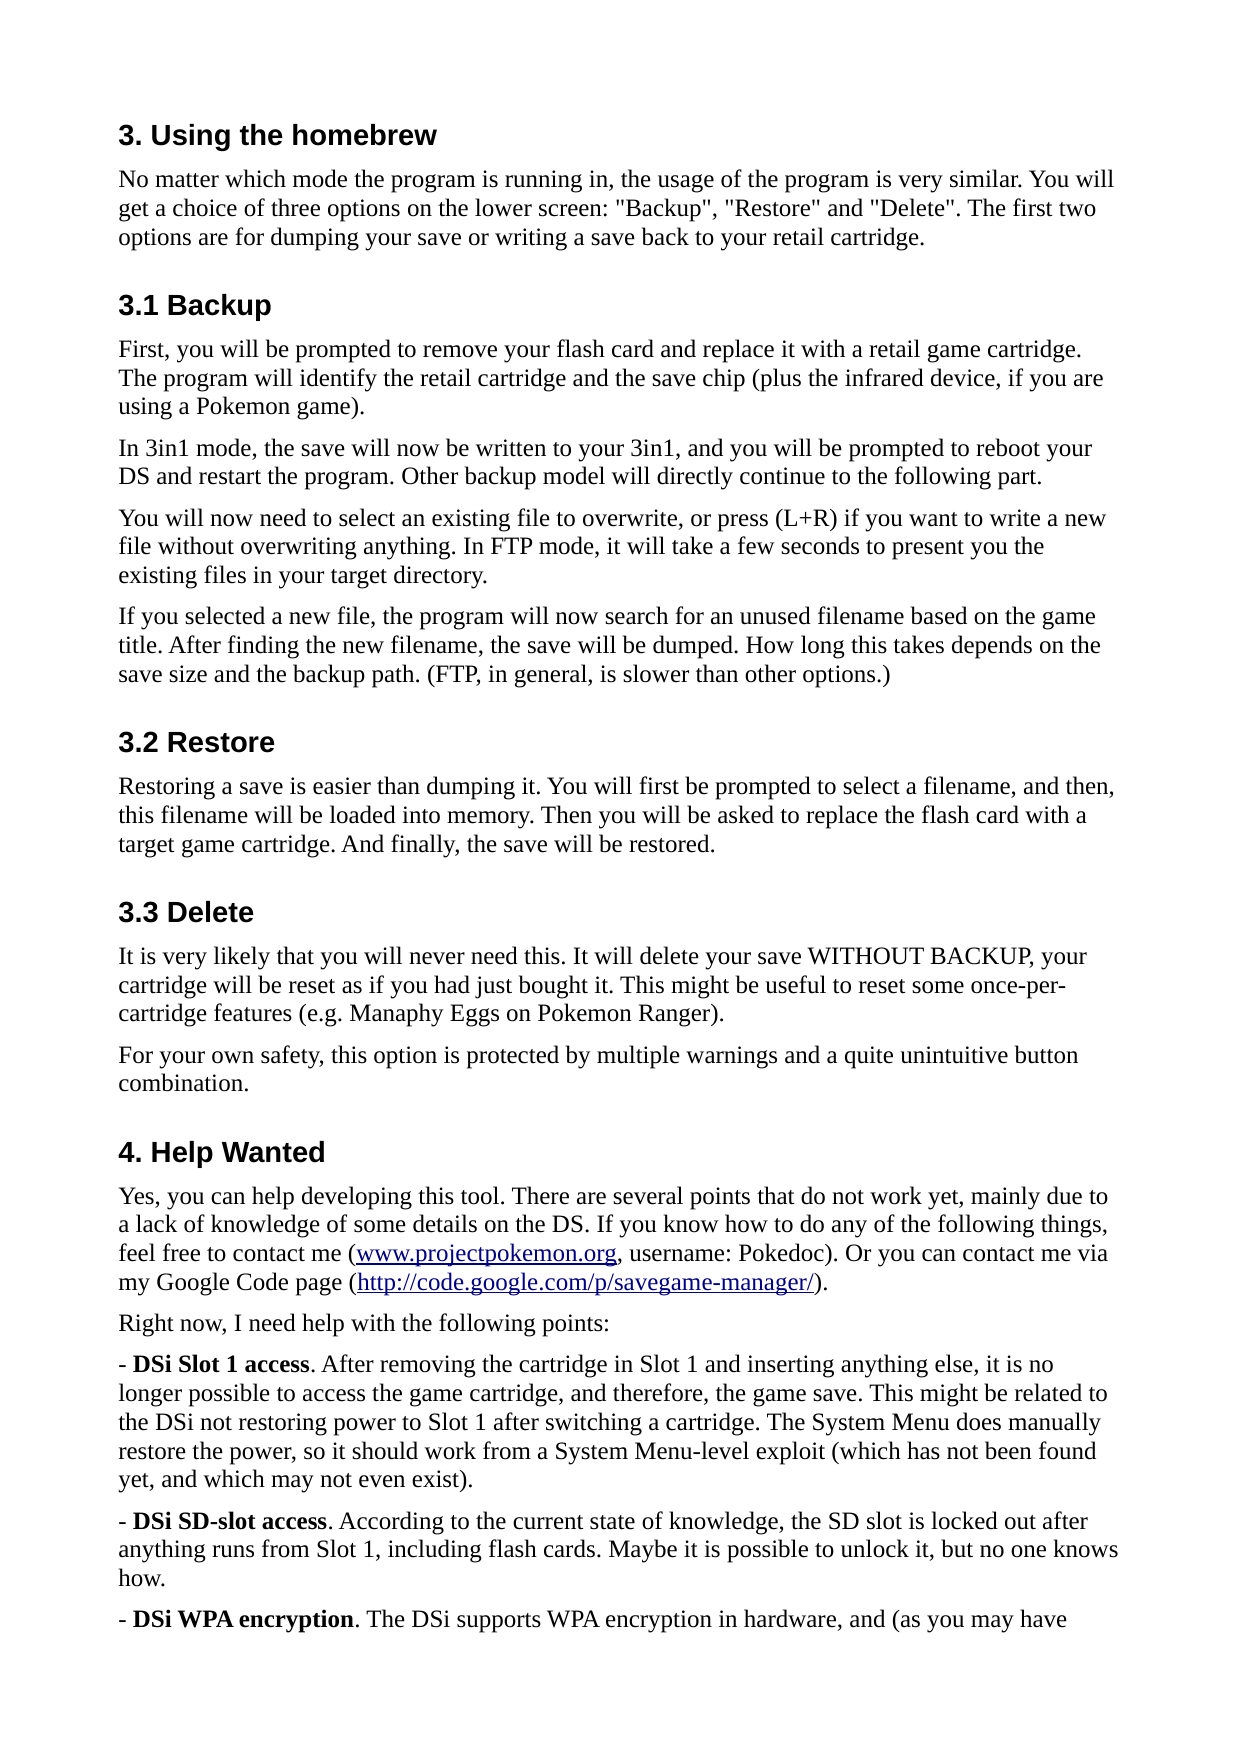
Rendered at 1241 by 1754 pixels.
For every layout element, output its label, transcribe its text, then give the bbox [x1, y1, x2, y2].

text Yes, you can help developing this tool. There are several points that do not work yet, mainly due to a lack of knowledge of some details on the DS. If you know how to do any of the following things, feel free to contact me (www.projectpokemon.org, username: Pokedoc). Or you can contact me via my Google Code page (http://code.google.com/p/savegame-manager/). [118, 1181, 1122, 1296]
subtitle 4. Help Wanted [118, 1135, 1122, 1168]
subtitle 3. Using the homebrew [118, 118, 1122, 152]
text Right now, I need help with the following points: [118, 1308, 1122, 1337]
text No matter which mode the program is running in, the usage of the program is very similar. You will get a choice of three options on the lower screen: "Backup", "Restore" and "Delete". The first two options are for dumping your save or writing a save back to your retail cartridge. [118, 164, 1122, 250]
text First, you will be prompted to remove your flash card and replace it with a retail game cartridge. The program will identify the retail cartridge and the save chip (plus the infrared device, if you are using a Pokemon game). [118, 334, 1122, 420]
subtitle 3.3 Delete [118, 895, 1122, 928]
text It is very likely that you will never need this. It will delete your save WITHOUT BACKUP, your cartridge will be reset as if you had just bought it. This might be useful to reset some once-per-cartridge features (e.g. Manaphy Eggs on Pokemon Ranger). [118, 941, 1122, 1027]
text You will now need to select an existing file to overwrite, or press (L+R) if you want to write a new file without overwriting anything. In FTP mode, it will take a few seconds to present you the existing files in your target directory. [118, 503, 1122, 589]
text - DSi Slot 1 access. After removing the cartridge in Slot 1 and inserting anything else, it is no longer possible to access the game cartridge, and therefore, the game save. This might be related to the DSi not restoring power to Slot 1 after switching a cartridge. The System Menu does manually restore the power, so it should work from a System Menu-level exploit (which has not been found yet, and which may not even exist). [118, 1349, 1122, 1493]
subtitle 3.1 Backup [118, 288, 1122, 321]
text - DSi WPA encryption. The DSi supports WPA encryption in hardware, and (as you may have [118, 1604, 1122, 1633]
text Restoring a save is easier than dumping it. You will first be prompted to select a filename, and then, this filename will be loaded into memory. Then you will be asked to replace the flash card with a target game cartridge. And finally, the save will be restored. [118, 771, 1122, 857]
text If you selected a new file, the program will now search for an unused filename based on the game title. After finding the new filename, the save will be dumped. How long this takes depends on the save size and the backup path. (FTP, in general, is slower than other options.) [118, 601, 1122, 688]
text In 3in1 mode, the save will now be written to your 3in1, and you will be prompted to reboot your DS and restart the program. Other backup model will directly continue to the following part. [118, 433, 1122, 490]
subtitle 3.2 Restore [118, 725, 1122, 759]
text For your own safety, this option is protected by multiple warnings and a quite unintuitive button combination. [118, 1040, 1122, 1097]
text - DSi SD-slot access. According to the current state of knowledge, the SD slot is locked out after anything runs from Slot 1, including flash cards. Maybe it is possible to unlock it, but no one knows how. [118, 1506, 1122, 1592]
